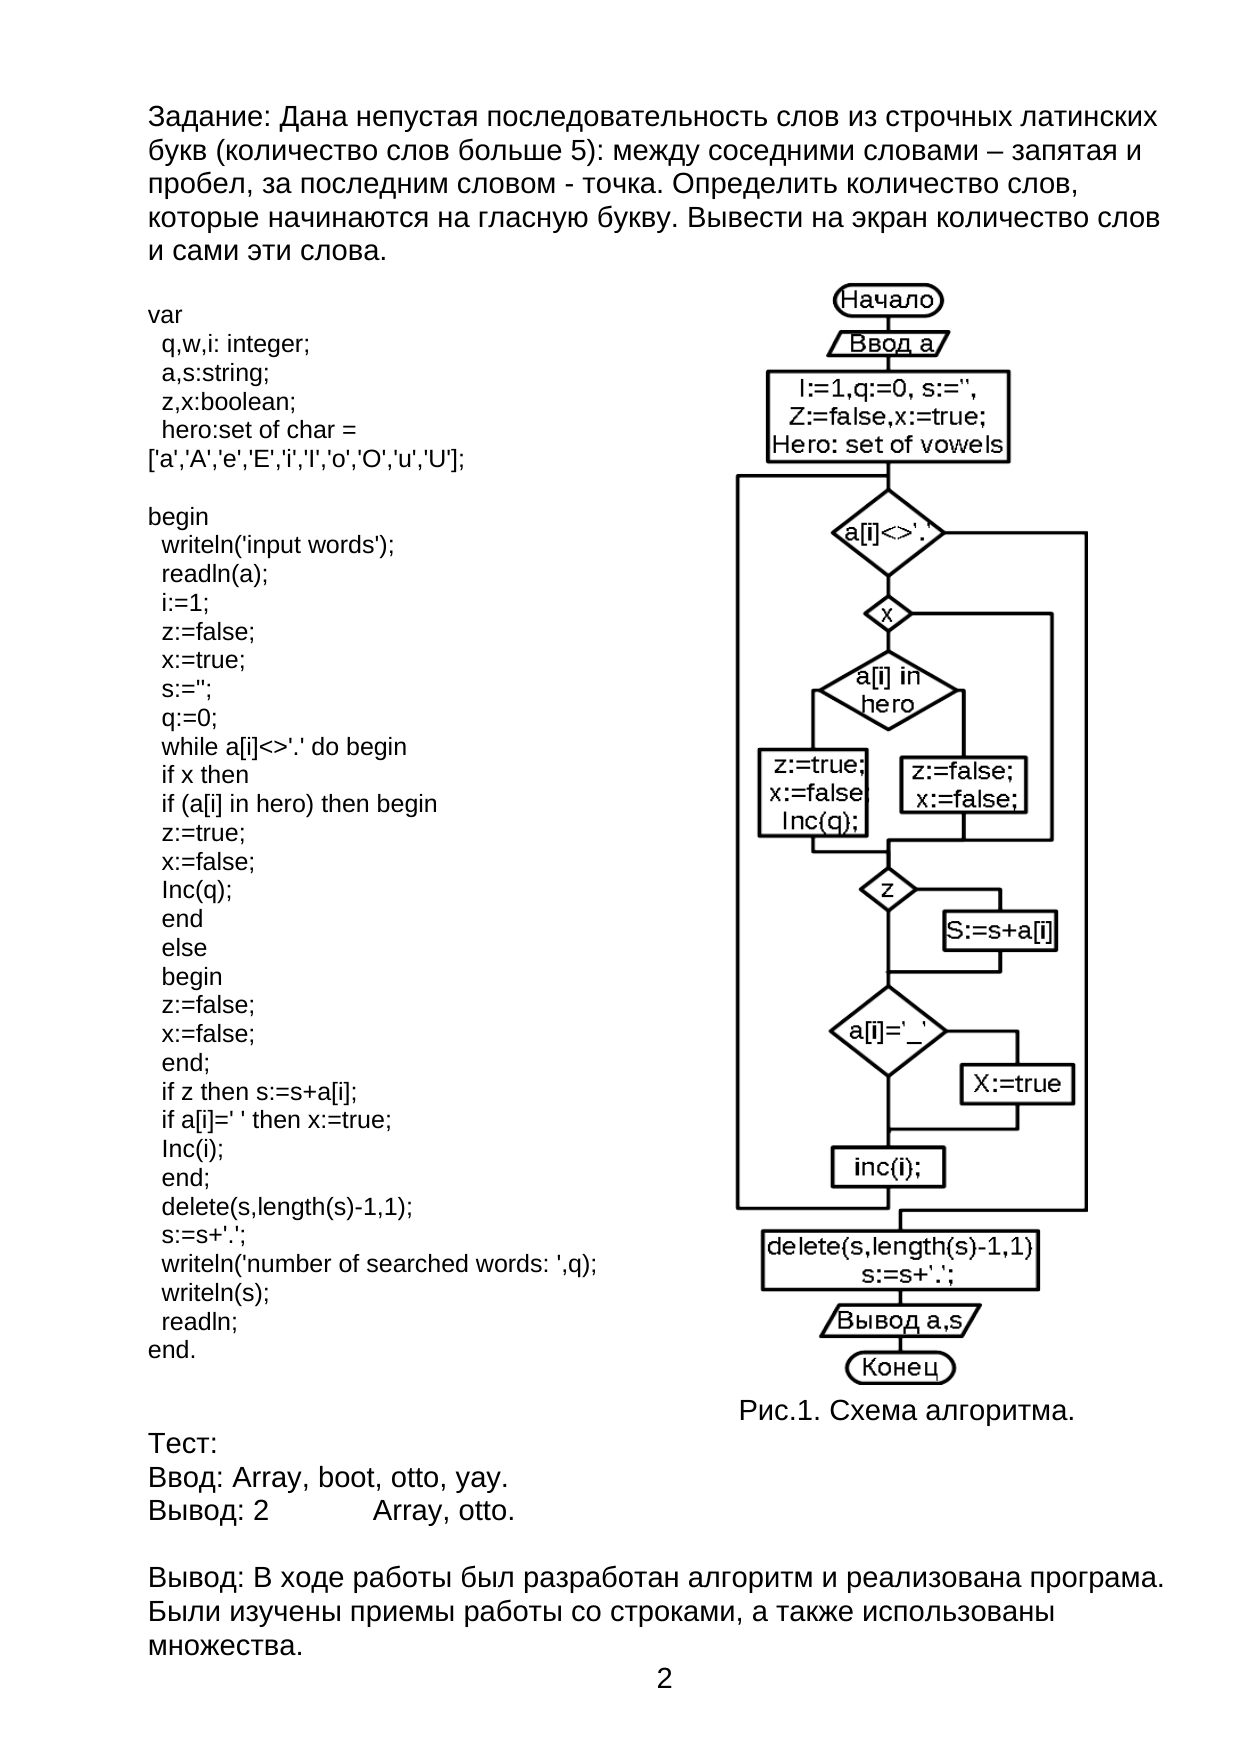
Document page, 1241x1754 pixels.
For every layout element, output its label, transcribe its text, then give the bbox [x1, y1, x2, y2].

text begin [148, 502, 735, 530]
text [1088, 1077, 1181, 1105]
text [1088, 444, 1181, 473]
text [1088, 875, 1181, 904]
text i:=1; [148, 588, 735, 617]
text [1088, 1307, 1181, 1335]
text writeln('input words'); [148, 530, 735, 559]
text begin [148, 962, 735, 990]
text [1088, 1163, 1181, 1192]
text [1088, 300, 1181, 329]
text writeln('number of searched words: ',q); [148, 1249, 735, 1278]
text x:=true; [148, 645, 735, 674]
text z:=false; [148, 617, 735, 645]
text x:=false; [148, 1019, 735, 1048]
text if (a[i] in hero) then begin [148, 789, 735, 818]
text [1088, 530, 1181, 559]
text [1088, 962, 1181, 990]
text readln; [148, 1307, 735, 1335]
text [1088, 1134, 1181, 1163]
text Ввод: Array, boot, otto, yay. [148, 1460, 1181, 1493]
text q,w,i: integer; [148, 329, 735, 358]
text [1088, 760, 1181, 789]
text else [148, 933, 735, 962]
text [1088, 847, 1181, 875]
text readln(a); [148, 559, 735, 588]
text x:=false; [148, 847, 735, 875]
text if x then [148, 760, 735, 789]
text [1088, 674, 1181, 703]
text [1088, 703, 1181, 732]
text [1088, 789, 1181, 818]
text end. [148, 1335, 735, 1364]
text s:=s+'.'; [148, 1220, 735, 1249]
text end; [148, 1048, 735, 1077]
text [1088, 904, 1181, 933]
text if z then s:=s+a[i]; [148, 1077, 735, 1105]
text [1088, 933, 1181, 962]
text 2 [148, 1661, 1181, 1695]
text [1088, 617, 1181, 645]
text end; [148, 1163, 735, 1192]
text [1088, 1105, 1181, 1134]
text [1088, 387, 1181, 415]
text [1088, 415, 1181, 444]
text [1088, 818, 1181, 847]
text [1088, 559, 1181, 588]
text z,x:boolean; [148, 387, 735, 415]
text a,s:string; [148, 358, 735, 387]
text [1088, 990, 1181, 1019]
text [1088, 1220, 1181, 1249]
text [1088, 588, 1181, 617]
text [1088, 329, 1181, 358]
text q:=0; [148, 703, 735, 732]
text Тест: [148, 1426, 1181, 1460]
text Вывод: 2 Array, otto. [148, 1493, 1181, 1527]
text while a[i]<>'.' do begin [148, 732, 735, 760]
text [1088, 1335, 1181, 1364]
text z:=false; [148, 990, 735, 1019]
text s:=''; [148, 674, 735, 703]
text Рис.1. Схема алгоритма. [148, 1393, 1181, 1426]
text Вывод: В ходе работы был разработан алгоритм и реализована програма. Были изучены приемы работы со строками, а также использованы множества. [148, 1561, 1181, 1661]
text z:=true; [148, 818, 735, 847]
text ['a','A','e','E','i','I','o','O','u','U']; [148, 444, 735, 473]
text [1088, 1249, 1181, 1278]
text [1088, 502, 1181, 530]
text if a[i]=' ' then x:=true; [148, 1105, 735, 1134]
text writeln(s); [148, 1278, 735, 1307]
text Inc(q); [148, 875, 735, 904]
text [1088, 1192, 1181, 1220]
text var [148, 300, 735, 329]
text [1088, 732, 1181, 760]
text [1088, 1019, 1181, 1048]
text Inc(i); [148, 1134, 735, 1163]
text [1088, 645, 1181, 674]
text [1088, 1278, 1181, 1307]
text hero:set of char = [148, 415, 735, 444]
text end [148, 904, 735, 933]
text [1088, 1048, 1181, 1077]
text [1088, 358, 1181, 387]
text delete(s,length(s)-1,1); [148, 1192, 735, 1220]
picture [735, 282, 1088, 1385]
text Задание: Дана непустая последовательность слов из строчных латинских букв (количество слов больше 5): между соседними словами – запятая и пробел, за последним словом - точка. Определить количество слов, которые начинаются на гласную букву. Вывести на экран количество слов и сами эти слова. [148, 99, 1181, 267]
